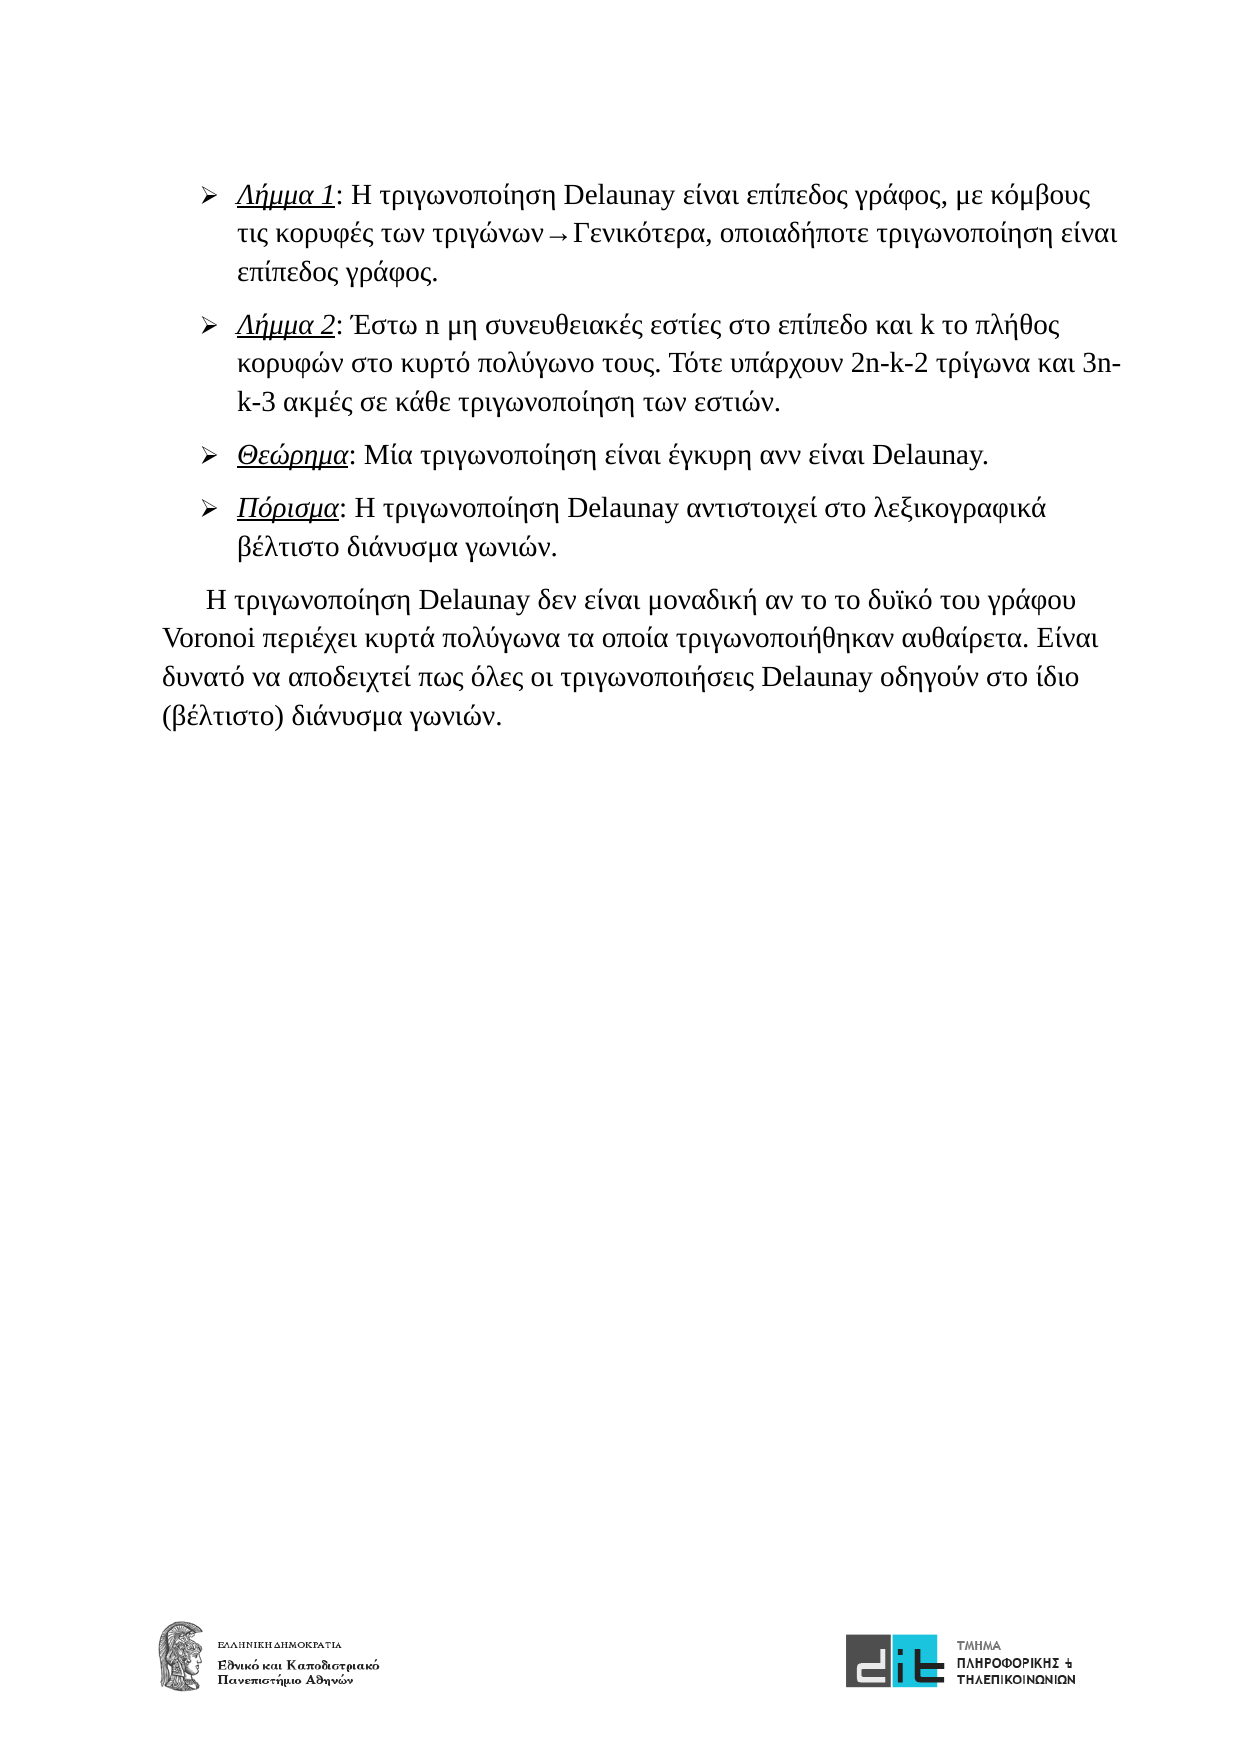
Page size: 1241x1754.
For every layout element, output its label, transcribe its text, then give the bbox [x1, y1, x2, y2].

list Λήμμα 1: Η τριγωνοποίηση Delaunay είναι επίπεδος γράφος, με κόμβους τις κορυφές των τριγώνων→Γενικότερα, οποιαδήποτε τριγωνοποίηση είναι επίπεδος γράφος. [199, 177, 1122, 287]
picture [118, 1607, 1123, 1708]
list Πόρισμα: Η τριγωνοποίηση Delaunay αντιστοιχεί στο λεξικογραφικά βέλτιστο διάνυσμα γωνιών. [199, 490, 1122, 562]
list Λήμμα 2: Έστω n μη συνευθειακές εστίες στο επίπεδο και k το πλήθος κορυφών στο κυρτό πολύγωνο τους. Τότε υπάρχουν 2n-k-2 τρίγωνα και 3n-k-3 ακμές σε κάθε τριγωνοποίηση των εστιών. [199, 307, 1122, 418]
text Η τριγωνοποίηση Delaunay δεν είναι μοναδική αν το το δυϊκό του γράφου Voronoi περιέχει κυρτά πολύγωνα τα οποία τριγωνοποιήθηκαν αυθαίρετα. Είναι δυνατό να αποδειχτεί πως όλες οι τριγωνοποιήσεις Delaunay οδηγούν στο ίδιο (βέλτιστο) διάνυσμα γωνιών. [118, 582, 1122, 731]
list Θεώρημα: Μία τριγωνοποίηση είναι έγκυρη ανν είναι Delaunay. [199, 437, 1122, 471]
